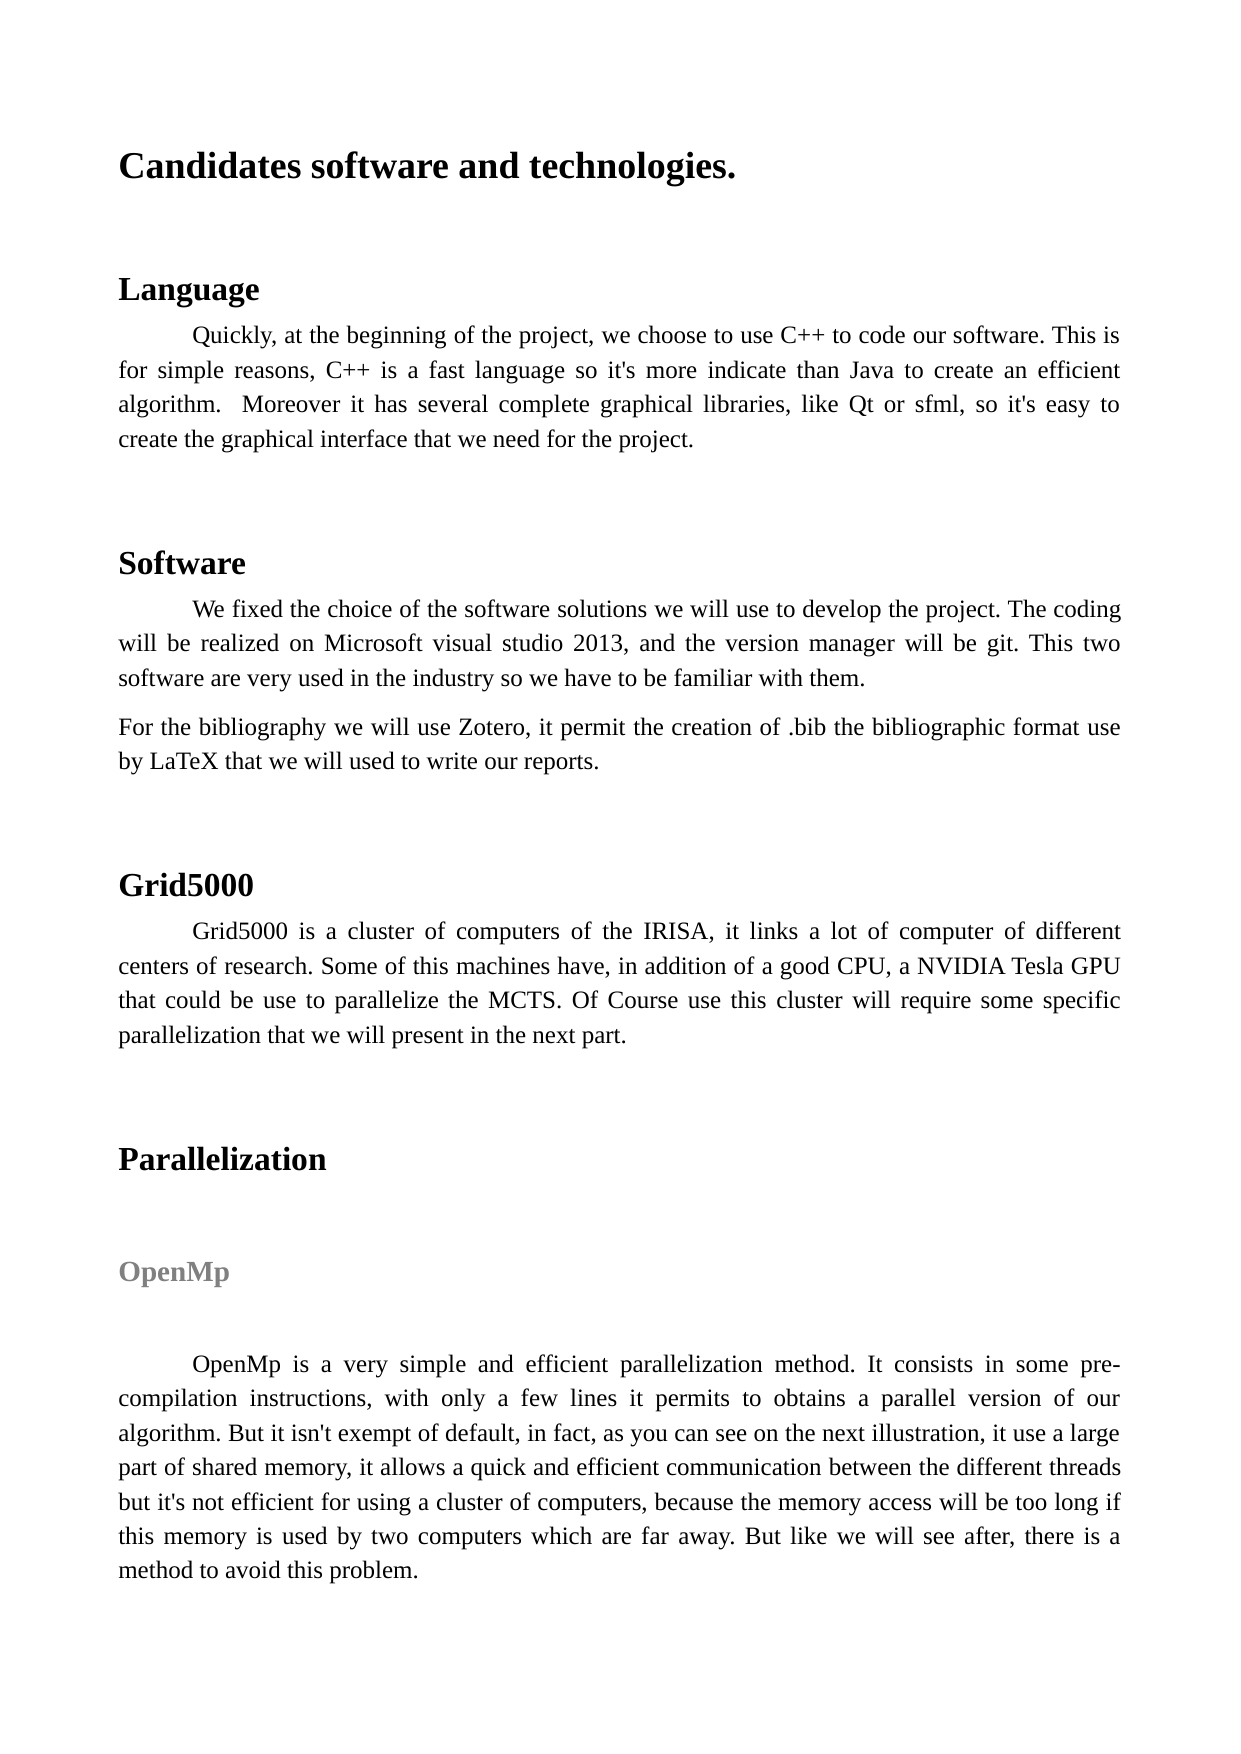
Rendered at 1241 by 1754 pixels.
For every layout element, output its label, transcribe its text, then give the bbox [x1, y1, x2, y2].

subtitle Language [118, 269, 1122, 308]
text Quickly, at the beginning of the project, we choose to use C++ to code our software. This is for simple reasons, C++ is a fast language so it's more indicate than Java to create an efficient algorithm. Moreover it has several complete graphical libraries, like Qt or sfml, so it's easy to create the graphical interface that we need for the project. [118, 320, 1122, 452]
text We fixed the choice of the software solutions we will use to develop the project. The coding will be realized on Microsoft visual studio 2013, and the version manager will be git. This two software are very used in the industry so we have to be familiar with them. [118, 594, 1122, 692]
text OpenMp is a very simple and efficient parallelization method. It consists in some pre-compilation instructions, with only a few lines it permits to obtains a parallel version of our algorithm. But it isn't exempt of default, in fact, as you can see on the next illustration, it use a large part of shared memory, it allows a quick and efficient communication between the different threads but it's not efficient for using a cluster of computers, because the memory access will be too long if this memory is used by two computers which are far away. But like we will see after, there is a method to avoid this problem. [118, 1349, 1122, 1584]
subtitle Grid5000 [118, 865, 1122, 904]
subtitle OpenMp [118, 1254, 1122, 1287]
subtitle Parallelization [118, 1139, 1122, 1177]
subtitle Candidates software and technologies. [118, 143, 1122, 187]
text For the bibliography we will use Zotero, it permit the creation of .bib the bibliographic format use by LaTeX that we will used to write our reports. [118, 712, 1122, 775]
subtitle Software [118, 543, 1122, 581]
text Grid5000 is a cluster of computers of the IRISA, it links a lot of computer of different centers of research. Some of this machines have, in addition of a good CPU, a NVIDIA Tesla GPU that could be use to parallelize the MCTS. Of Course use this cluster will require some specific parallelization that we will present in the next part. [118, 916, 1122, 1049]
